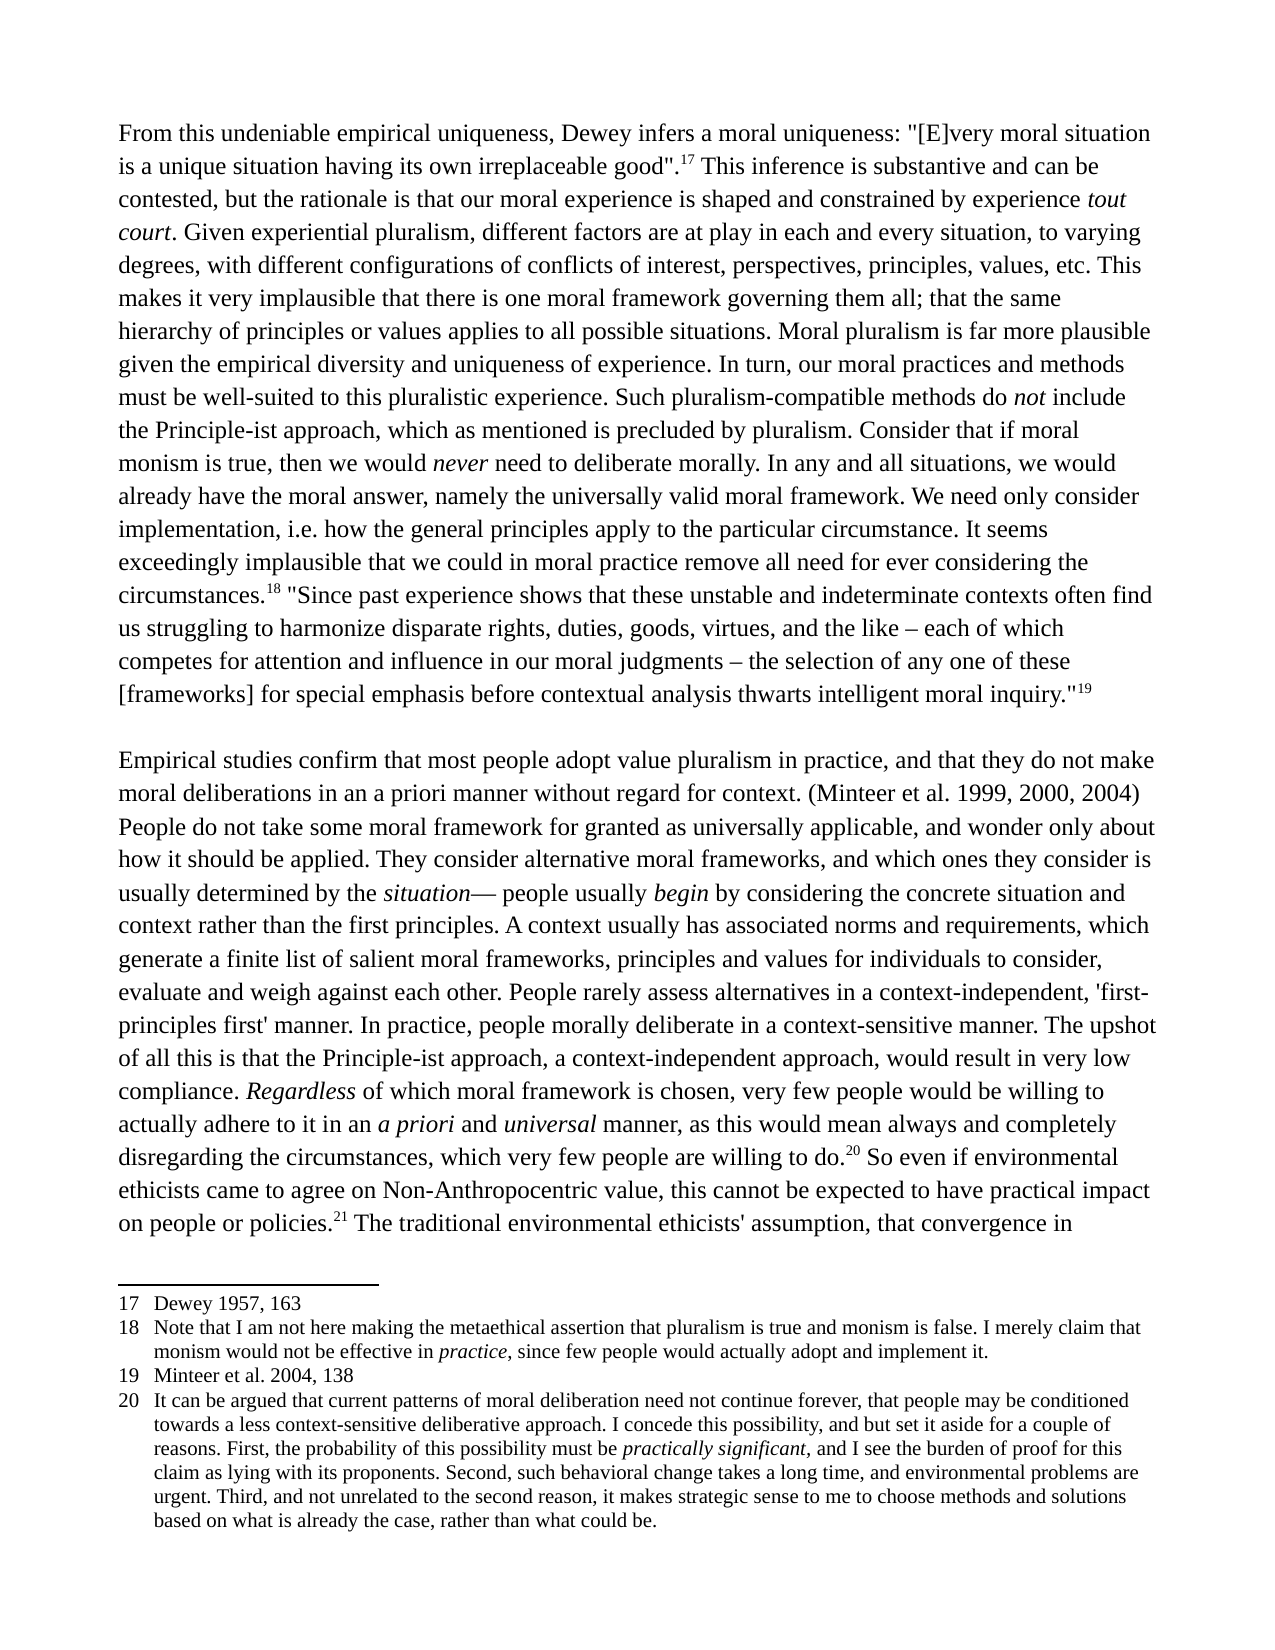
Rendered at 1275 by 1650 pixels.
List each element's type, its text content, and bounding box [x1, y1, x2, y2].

text Empirical studies confirm that most people adopt value pluralism in practice, and that they do not make moral deliberations in an a priori manner without regard for context. (Minteer et al. 1999, 2000, 2004) People do not take some moral framework for granted as universally applicable, and wonder only about how it should be applied. They consider alternative moral frameworks, and which ones they consider is usually determined by the situation— people usually begin by considering the concrete situation and context rather than the first principles. A context usually has associated norms and requirements, which generate a finite list of salient moral frameworks, principles and values for individuals to consider, evaluate and weigh against each other. People rarely assess alternatives in a context-independent, 'first-principles first' manner. In practice, people morally deliberate in a context-sensitive manner. The upshot of all this is that the Principle-ist approach, a context-independent approach, would result in very low compliance. Regardless of which moral framework is chosen, very few people would be willing to actually adhere to it in an a priori and universal manner, as this would mean always and completely disregarding the circumstances, which very few people are willing to do. So even if environmental ethicists came to agree on Non-Anthropocentric value, this cannot be expected to have practical impact on people or policies. The traditional environmental ethicists' assumption, that convergence in [118, 746, 1157, 1237]
text Note that I am not here making the metaethical assertion that pluralism is true and monism is false. I merely claim that monism would not be effective in practice, since few people would actually adopt and implement it. [118, 1315, 1157, 1363]
text From this undeniable empirical uniqueness, Dewey infers a moral uniqueness: "[E]very moral situation is a unique situation having its own irreplaceable good". This inference is substantive and can be contested, but the rationale is that our moral experience is shaped and constrained by experience tout court. Given experiential pluralism, different factors are at play in each and every situation, to varying degrees, with different configurations of conflicts of interest, perspectives, principles, values, etc. This makes it very implausible that there is one moral framework governing them all; that the same hierarchy of principles or values applies to all possible situations. Moral pluralism is far more plausible given the empirical diversity and uniqueness of experience. In turn, our moral practices and methods must be well-suited to this pluralistic experience. Such pluralism-compatible methods do not include the Principle-ist approach, which as mentioned is precluded by pluralism. Consider that if moral monism is true, then we would never need to deliberate morally. In any and all situations, we would already have the moral answer, namely the universally valid moral framework. We need only consider implementation, i.e. how the general principles apply to the particular circumstance. It seems exceedingly implausible that we could in moral practice remove all need for ever considering the circumstances. "Since past experience shows that these unstable and indeterminate contexts often find us struggling to harmonize disparate rights, duties, goods, virtues, and the like – each of which competes for attention and influence in our moral judgments – the selection of any one of these [frameworks] for special emphasis before contextual analysis thwarts intelligent moral inquiry." [118, 118, 1157, 708]
text It can be argued that current patterns of moral deliberation need not continue forever, that people may be conditioned towards a less context-sensitive deliberative approach. I concede this possibility, and but set it aside for a couple of reasons. First, the probability of this possibility must be practically significant, and I see the burden of proof for this claim as lying with its proponents. Second, such behavioral change takes a long time, and environmental problems are urgent. Third, and not unrelated to the second reason, it makes strategic sense to me to choose methods and solutions based on what is already the case, rather than what could be. [118, 1387, 1157, 1532]
text Minteer et al. 2004, 138 [118, 1363, 1157, 1387]
text Dewey 1957, 163 [118, 1291, 1157, 1315]
